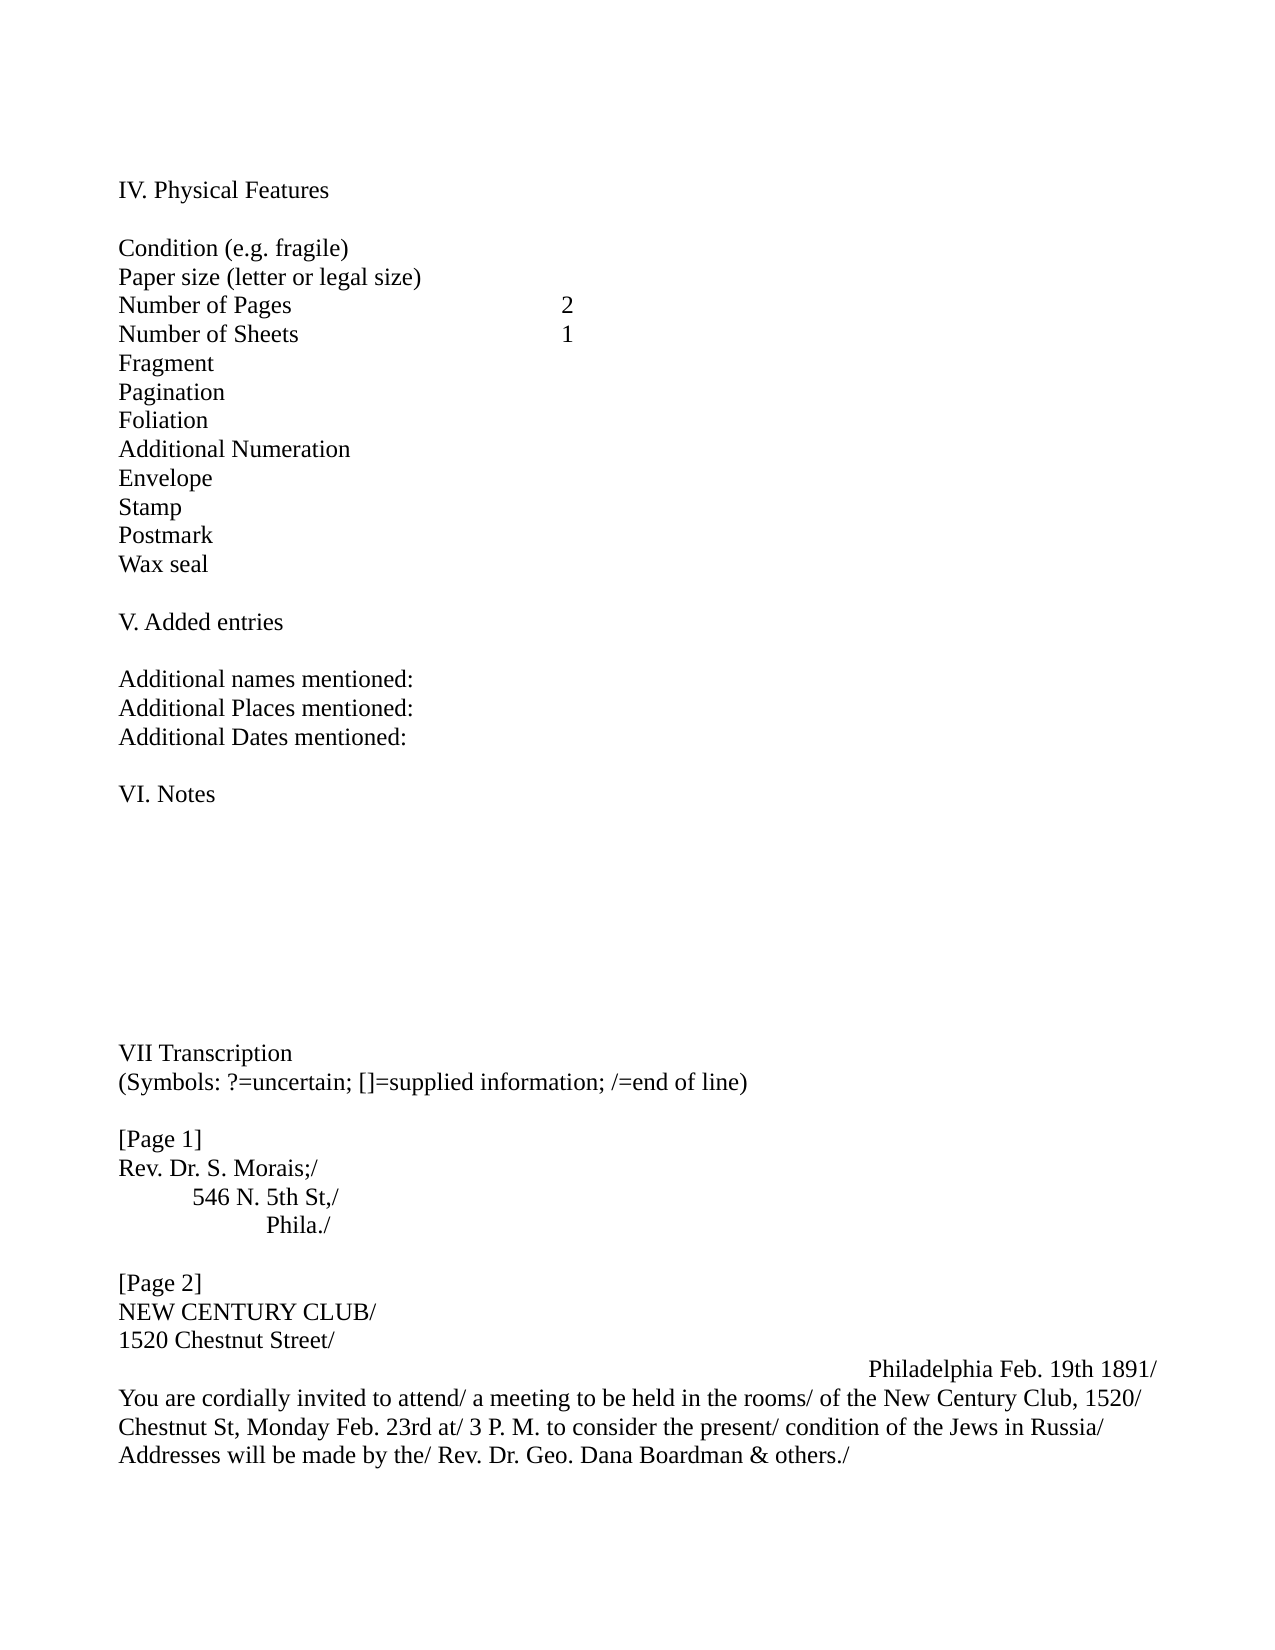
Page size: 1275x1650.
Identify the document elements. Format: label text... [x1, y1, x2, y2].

text Envelope [118, 463, 1157, 492]
text NEW CENTURY CLUB/ [118, 1297, 1157, 1326]
text Additional Numeration [118, 434, 1157, 463]
text Stamp [118, 492, 1157, 521]
text Additional Places mentioned: [118, 693, 1157, 722]
text Condition (e.g. fragile) [118, 233, 1157, 262]
text Phila./ [118, 1211, 1157, 1239]
text Additional names mentioned: [118, 664, 1157, 693]
text Number of Sheets 1 [118, 319, 1157, 348]
text You are cordially invited to attend/ a meeting to be held in the rooms/ of the New Century Club, 1520/ Chestnut St, Monday Feb. 23rd at/ 3 P. M. to consider the present/ condition of the Jews in Russia/ Addresses will be made by the/ Rev. Dr. Geo. Dana Boardman & others./ [118, 1383, 1157, 1469]
text IV. Physical Features [118, 176, 1157, 204]
text Rev. Dr. S. Morais;/ [118, 1153, 1157, 1182]
text VI. Notes [118, 779, 1157, 808]
text Philadelphia Feb. 19th 1891/ [118, 1354, 1157, 1383]
text 546 N. 5th St,/ [118, 1182, 1157, 1211]
text Pagination [118, 377, 1157, 406]
text 1520 Chestnut Street/ [118, 1326, 1157, 1354]
text Number of Pages 2 [118, 291, 1157, 319]
text (Symbols: ?=uncertain; []=supplied information; /=end of line) [118, 1067, 1157, 1096]
text Additional Dates mentioned: [118, 722, 1157, 751]
text [Page 2] [118, 1268, 1157, 1297]
text V. Added entries [118, 607, 1157, 636]
text Foliation [118, 406, 1157, 434]
text [Page 1] [118, 1124, 1157, 1153]
text Wax seal [118, 549, 1157, 578]
text Postma rk [118, 521, 1157, 549]
text VII Transcription [118, 1038, 1157, 1067]
text Fragment [118, 348, 1157, 377]
text Paper size (letter or legal size) [118, 262, 1157, 291]
